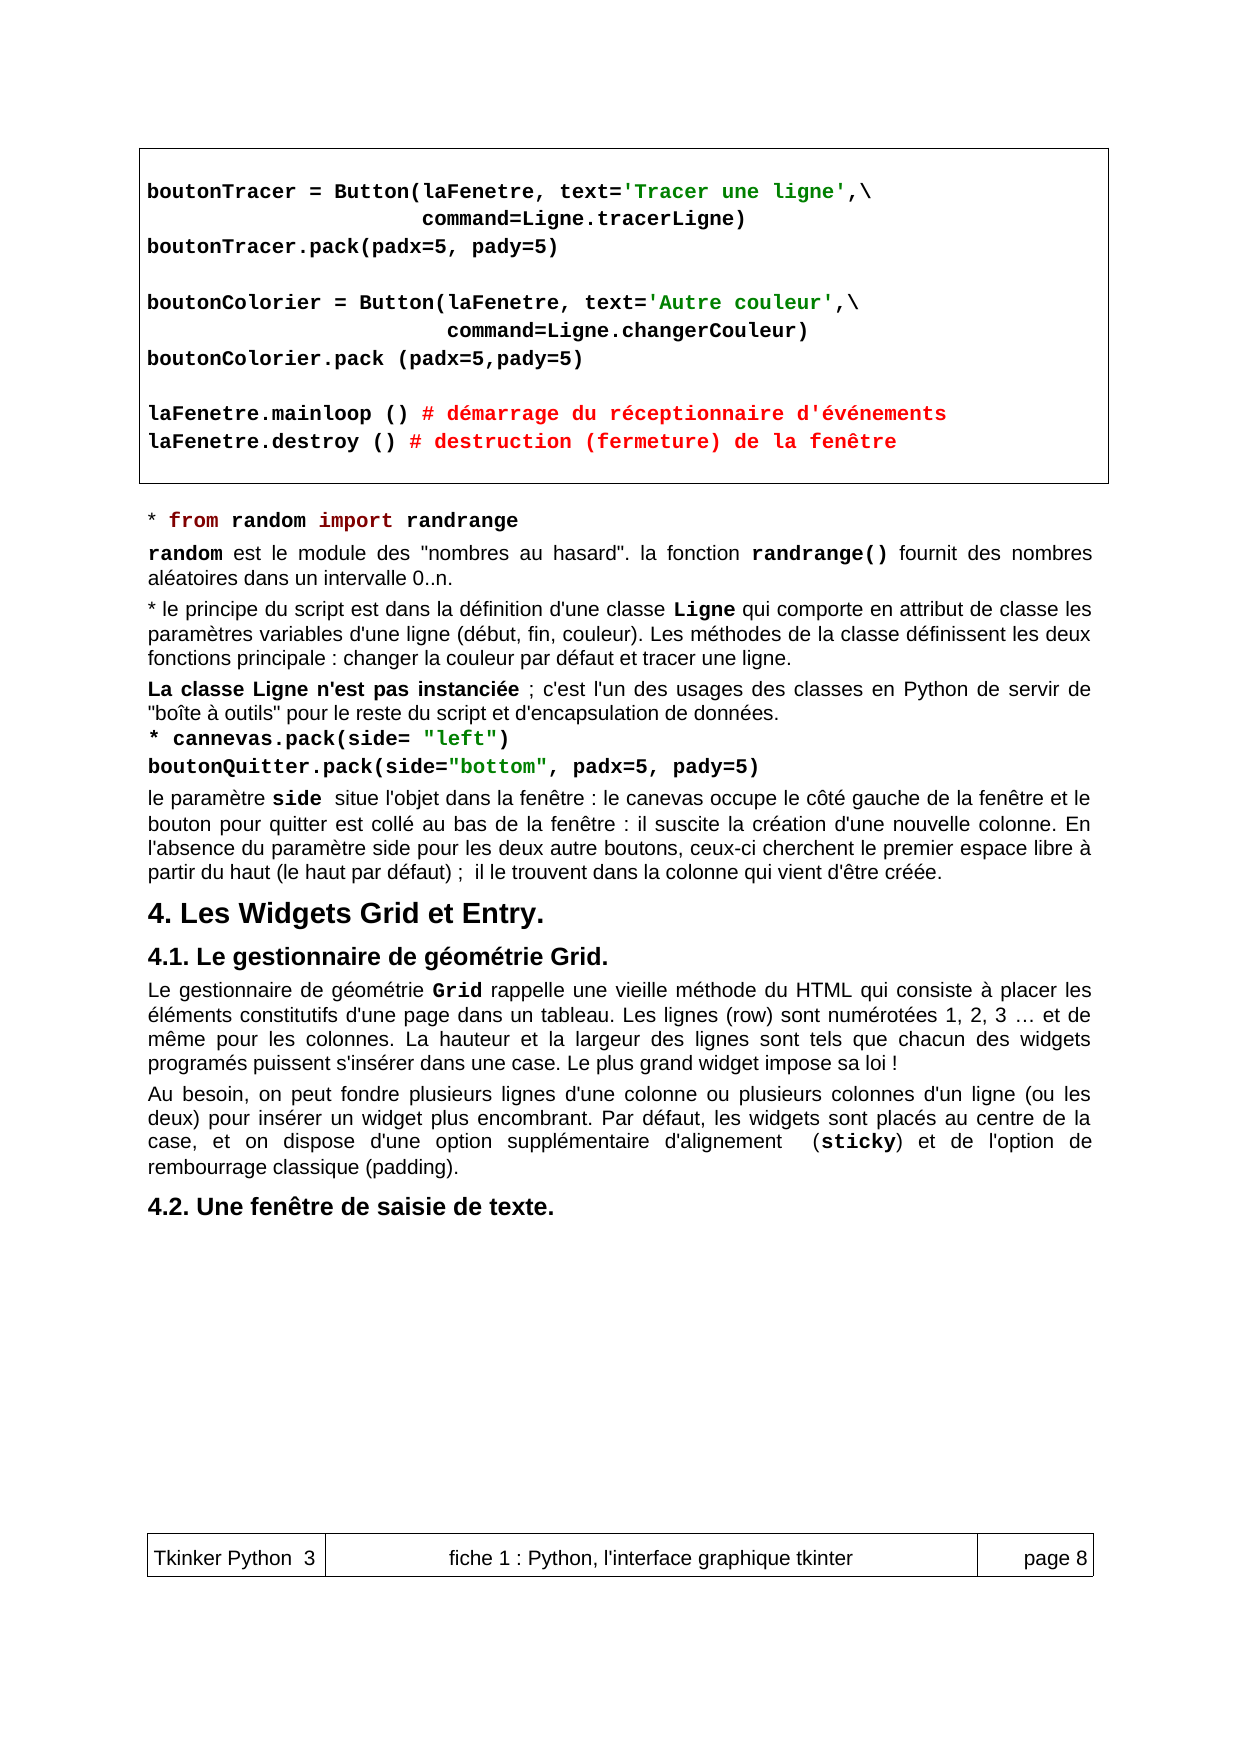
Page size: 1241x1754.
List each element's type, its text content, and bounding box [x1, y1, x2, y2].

text le paramètre side situe l'objet dans la fenêtre : le canevas occupe le côté gauche de la fenêtre et le bouton pour quitter est collé au bas de la fenêtre : il suscite la création d'une nouvelle colonne. En l'absence du paramètre side pour les deux autre boutons, ceux-ci cherchent le premier espace libre à partir du haut (le haut par défaut) ; il le trouvent dans la colonne qui vient d'être créée. [148, 786, 1093, 884]
text random est le module des "nombres au hasard". la fonction randrange() fournit des nombres aléatoires dans un intervalle 0..n. [148, 540, 1093, 590]
text La classe Ligne n'est pas instanciée ; c'est l'un des usages des classes en Python de servir de "boîte à outils" pour le reste du script et d'encapsulation de données. [148, 676, 1093, 724]
text Au besoin, on peut fondre plusieurs lignes d'une colonne ou plusieurs colonnes d'un ligne (ou les deux) pour insérer un widget plus encombrant. Par défaut, les widgets sont placés au centre de la case, et on dispose d'une option supplémentaire d'alignement (sticky) et de l'option de rembourrage classique (padding). [148, 1081, 1093, 1179]
text * le principe du script est dans la définition d'une classe Ligne qui comporte en attribut de classe les paramètres variables d'une ligne (début, fin, couleur). Les méthodes de la classe définissent les deux fonctions principale : changer la couleur par défaut et tracer une ligne. [148, 596, 1093, 670]
subtitle * cannevas.pack(side= "left") [148, 728, 1093, 752]
subtitle * from random import randrange [148, 508, 1093, 534]
text Le gestionnaire de géométrie Grid rappelle une vieille méthode du HTML qui consiste à placer les éléments constitutifs d'une page dans un tableau. Les lignes (row) sont numérotées 1, 2, 3 … et de même pour les colonnes. La hauteur et la largeur des lignes sont tels que chacun des widgets programés puissent s'insérer dans une case. Le plus grand widget impose sa loi ! [148, 977, 1093, 1075]
subtitle 4. Les Widgets Grid et Entry. [148, 896, 1093, 930]
table_header boutonTracer = Button(laFenetre, text='Tracer une ligne',\ command=Ligne.tracerLigne) boutonTracer.pack(padx=5, pady=5) boutonColorier = Button(laFenetre, text='Autre couleur',\ command=Ligne.changerCouleur) boutonColorier.pack (padx=5,pady=5) laFenetre.mainloop () # démarrage du réceptionnaire d'événements laFenetre.destroy () # destruction (fermeture) de la fenêtre [140, 149, 1108, 482]
subtitle 4.2. Une fenêtre de saisie de texte. [148, 1192, 1093, 1220]
subtitle 4.1. Le gestionnaire de géométrie Grid. [148, 942, 1093, 971]
subtitle boutonQuitter.pack(side="bottom", padx=5, pady=5) [148, 756, 1093, 780]
